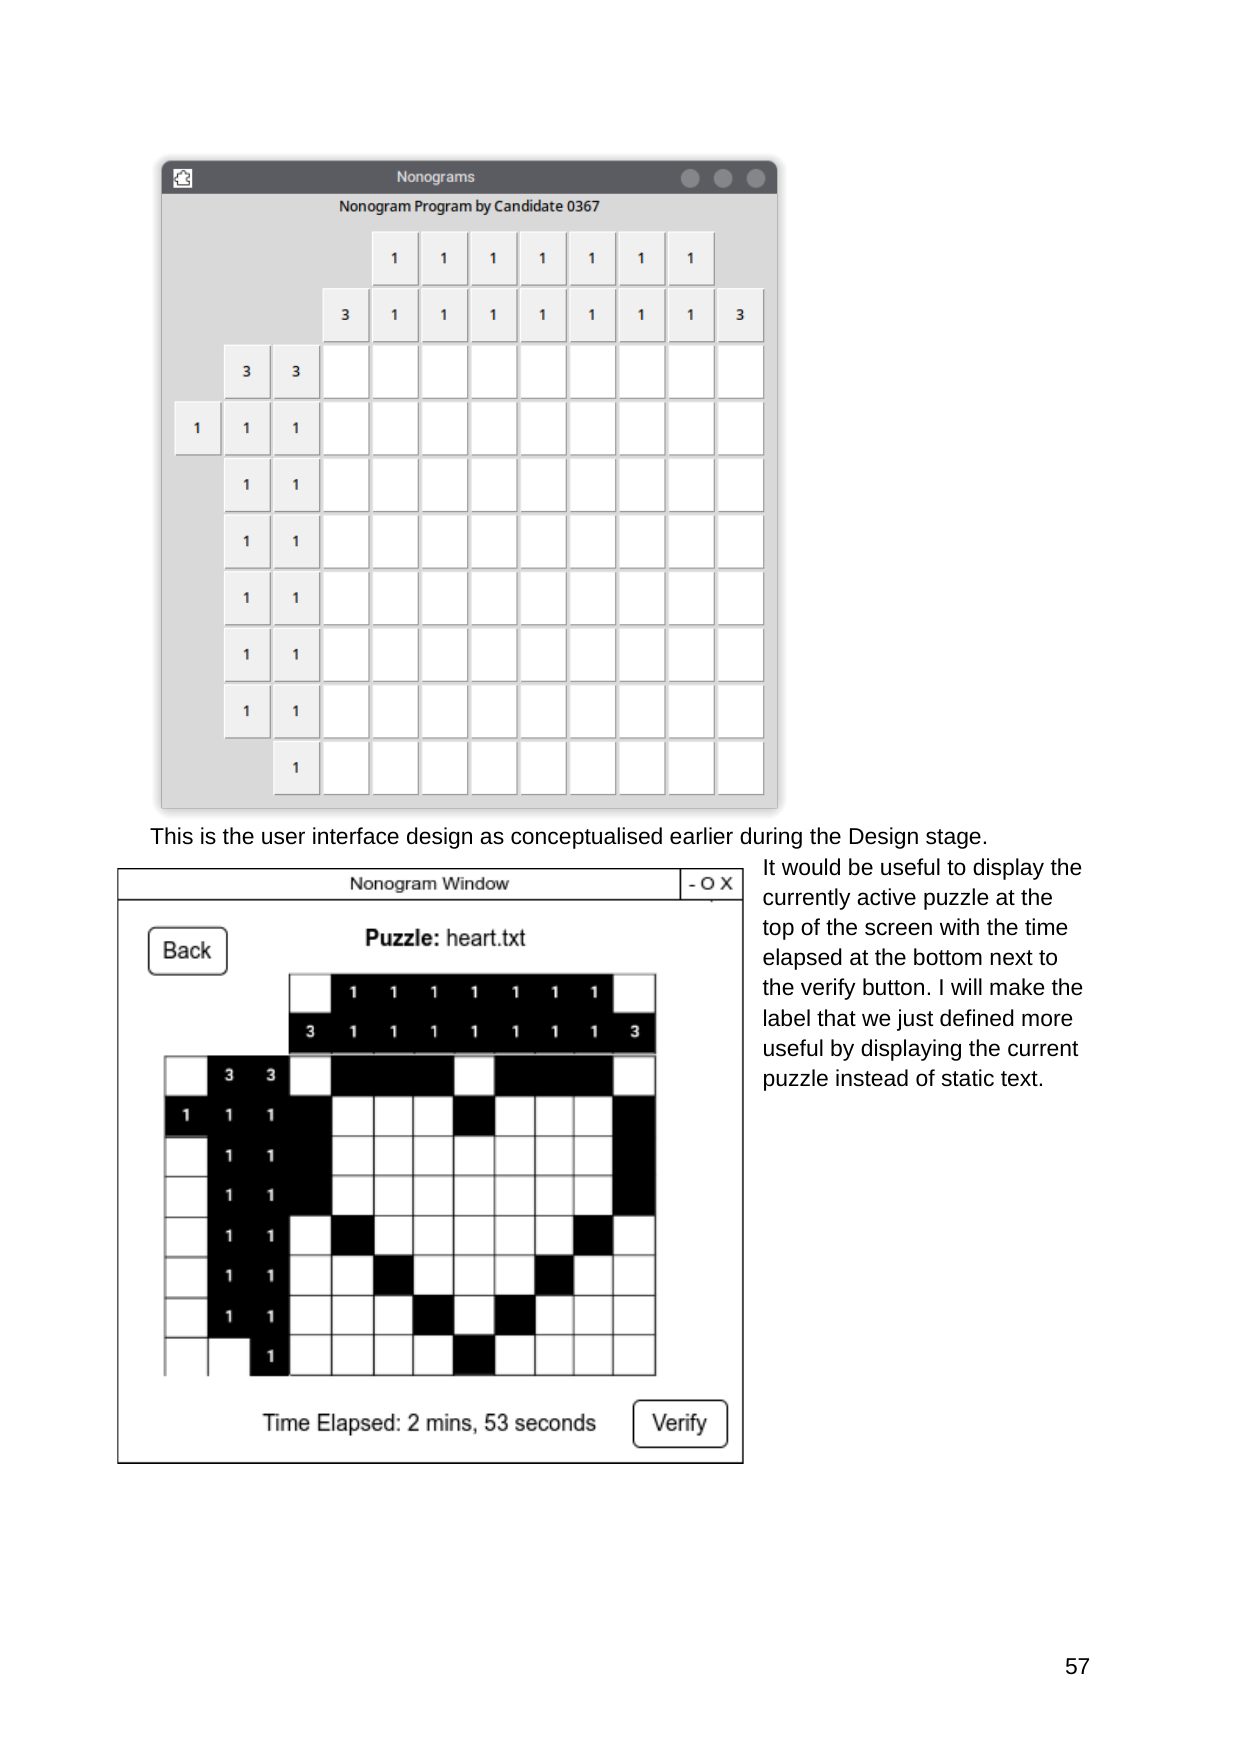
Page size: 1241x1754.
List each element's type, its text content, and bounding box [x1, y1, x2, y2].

text It would be useful to display the currently active puzzle at the top of the screen with the time elapsed at the bottom next to the verify button. I will make the label that we just defined more useful by displaying the current puzzle instead of static text. [150, 853, 1090, 1091]
picture [150, 150, 789, 820]
text This is the user interface design as conceptualised earlier during the Design stage. [150, 823, 1090, 850]
picture [117, 868, 744, 1464]
